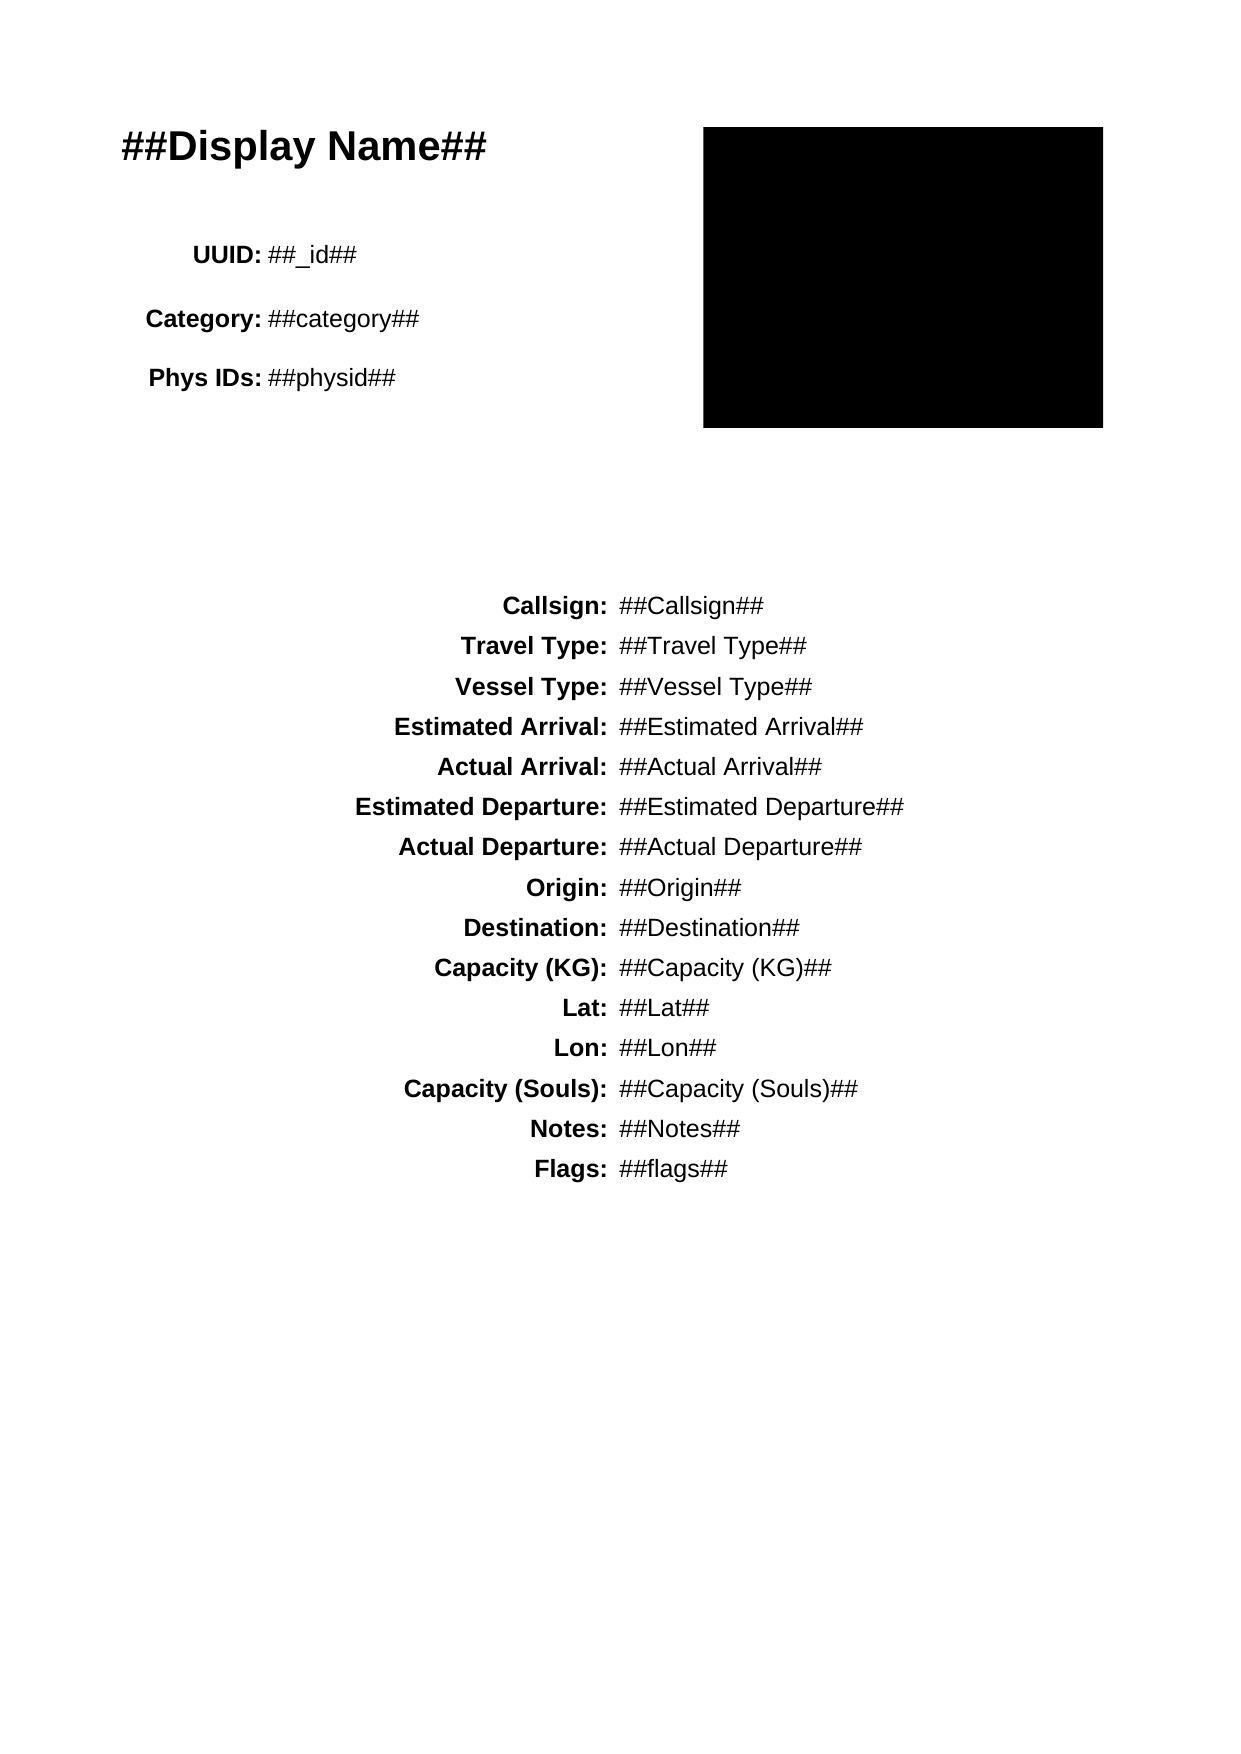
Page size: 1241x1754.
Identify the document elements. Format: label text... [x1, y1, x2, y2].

table_cell Capacity (Souls): [118, 1068, 613, 1108]
table_cell ##Destination## [614, 907, 1123, 947]
table_cell UUID: [118, 237, 265, 301]
table_cell Flags: [118, 1148, 613, 1188]
table_cell Estimated Arrival: [118, 706, 613, 746]
table_cell Capacity (KG): [118, 947, 613, 987]
table_cell Notes: [118, 1108, 613, 1148]
table_cell ##Capacity (Souls)## [614, 1068, 1123, 1108]
table_cell ##Lon## [614, 1028, 1123, 1068]
table_cell ##Estimated Arrival## [614, 706, 1123, 746]
table_header Callsign: [118, 585, 613, 626]
table_cell ##Notes## [614, 1108, 1123, 1148]
table_cell Travel Type: [118, 626, 613, 666]
table_cell Actual Arrival: [118, 746, 613, 786]
table_cell Lat: [118, 988, 613, 1028]
table_cell ##Vessel Type## [614, 666, 1123, 706]
table_cell ##Travel Type## [614, 626, 1123, 666]
table_cell Category: [118, 301, 265, 360]
table_cell ##Lat## [614, 988, 1123, 1028]
table_header ##Display Name## [118, 118, 692, 237]
picture [703, 127, 1104, 428]
table_cell ##_id## [265, 237, 692, 301]
table_cell ##Actual Arrival## [614, 746, 1123, 786]
table_cell Vessel Type: [118, 666, 613, 706]
table_cell ##physid## [265, 360, 692, 585]
table_cell Phys IDs: [118, 360, 265, 585]
table_cell ##Estimated Departure## [614, 786, 1123, 827]
table_cell Actual Departure: [118, 827, 613, 867]
table_cell ##category## [265, 301, 692, 360]
table_cell Origin: [118, 867, 613, 907]
table_header ##Callsign## [614, 585, 1123, 626]
table_cell Estimated Departure: [118, 786, 613, 827]
table_cell ##Capacity (KG)## [614, 947, 1123, 987]
table_cell Destination: [118, 907, 613, 947]
table_cell ##flags## [614, 1148, 1123, 1188]
table_header [692, 118, 1123, 585]
table_cell ##Origin## [614, 867, 1123, 907]
table_cell Lon: [118, 1028, 613, 1068]
table_cell ##Actual Departure## [614, 827, 1123, 867]
